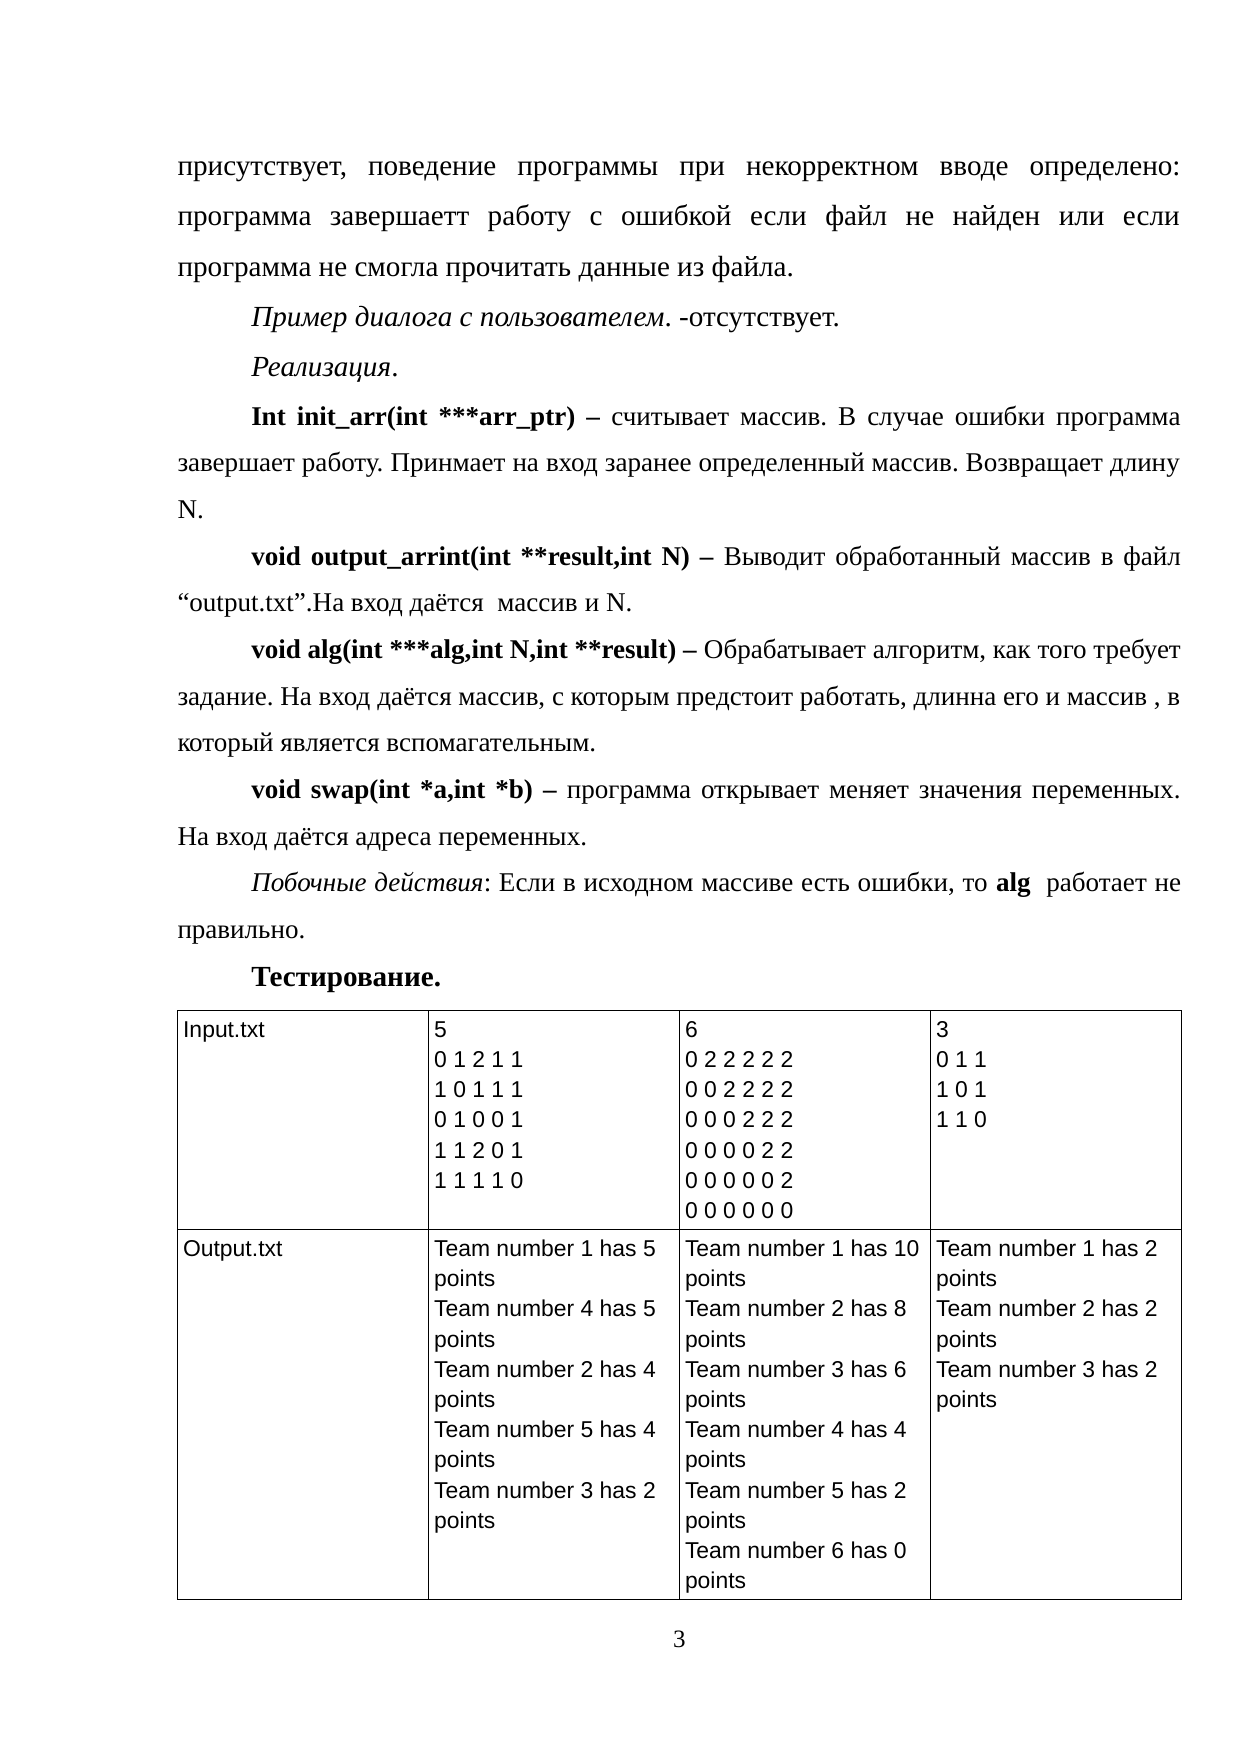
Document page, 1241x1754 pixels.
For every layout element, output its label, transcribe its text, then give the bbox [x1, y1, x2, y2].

table_cell Team number 1 has 2 points Team number 2 has 2 points Team number 3 has 2 points [931, 1230, 1181, 1599]
text void output_arrint(int **result,int N) – Выводит обработанный массив в файл “output.txt”.На вход даётся массив и N. [177, 539, 1181, 617]
text Тестирование. [177, 959, 1181, 993]
text Пример диалога с пользователем. -отсутствует. [177, 299, 1181, 332]
table_header 5 0 1 2 1 1 1 0 1 1 1 0 1 0 0 1 1 1 2 0 1 1 1 1 1 0 [429, 1011, 679, 1229]
table_cell Team number 1 has 5 points Team number 4 has 5 points Team number 2 has 4 points Team number 5 has 4 points Team number 3 has 2 points [429, 1230, 679, 1599]
text Int init_arr(int ***arr_ptr) – считывает массив. В случае ошибки программа завершает работу. Принмает на вход заранее определенный массив. Возвращает длину N. [177, 399, 1181, 524]
text void alg(int ***alg,int N,int **result) – Обрабатывает алгоритм, как того требует задание. На вход даётся массив, с которым предстоит работать, длинна его и массив , в который является вспомагательным. [177, 633, 1181, 757]
table_header Input.txt [178, 1011, 428, 1229]
text Побочные действия: Если в исходном массиве есть ошибки, то alg работает не правильно. [177, 866, 1181, 944]
table_cell Output.txt [178, 1230, 428, 1599]
table_header 6 0 2 2 2 2 2 0 0 2 2 2 2 0 0 0 2 2 2 0 0 0 0 2 2 0 0 0 0 0 2 0 0 0 0 0 0 [680, 1011, 930, 1229]
table_header 3 0 1 1 1 0 1 1 1 0 [931, 1011, 1181, 1229]
text Реализация. [177, 349, 1181, 383]
table_cell Team number 1 has 10 points Team number 2 has 8 points Team number 3 has 6 points Team number 4 has 4 points Team number 5 has 2 points Team number 6 has 0 points [680, 1230, 930, 1599]
text void swap(int *a,int *b) – программа открывает меняет значения переменных. На вход даётся адреса переменных. [177, 773, 1181, 851]
text присутствует, поведение программы при некорректном вводе определено: программа завершаетт работу с ошибкой если файл не найден или если программа не смогла прочитать данные из файла. [177, 148, 1181, 282]
